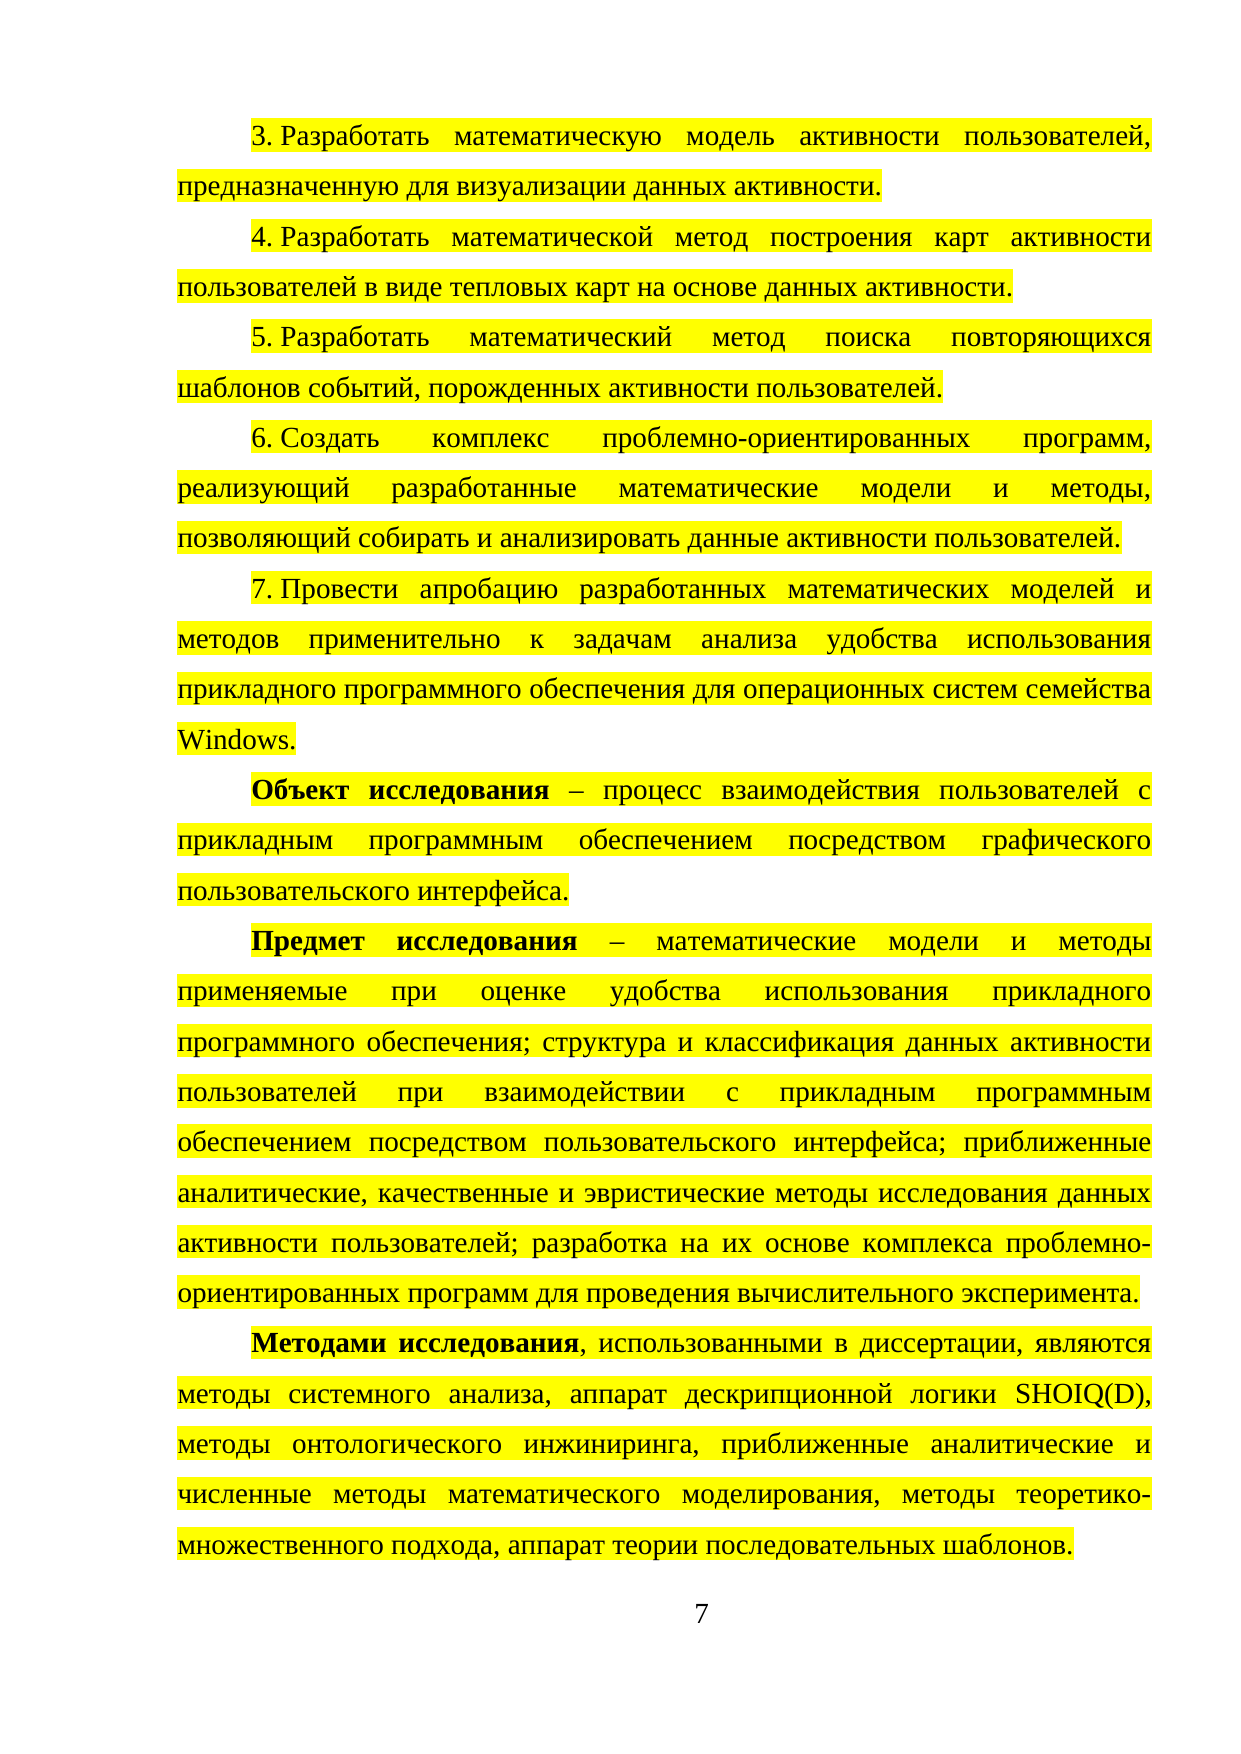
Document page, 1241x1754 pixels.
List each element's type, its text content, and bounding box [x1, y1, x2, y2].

text Методами исследования, использованными в диссертации, являются методы системного анализа, аппарат дескрипционной логики SHOIQ(D), методы онтологического инжиниринга, приближенные аналитические и численные методы математического моделирования, методы теоретико-множественного подхода, аппарат теории последовательных шаблонов. [177, 1326, 1152, 1560]
text 5. Разработать математический метод поиска повторяющихся шаблонов событий, порожденных активности пользователей. [177, 319, 1152, 403]
text Предмет исследования – математические модели и методы применяемые при оценке удобства использования прикладного программного обеспечения; структура и классификация данных активности пользователей при взаимодействии с прикладным программным обеспечением посредством пользовательского интерфейса; приближенные аналитические, качественные и эвристические методы исследования данных активности пользователей; разработка на их основе комплекса проблемно-ориентированных программ для проведения вычислительного эксперимента. [177, 923, 1152, 1309]
text 3. Разработать математическую модель активности пользователей, предназначенную для визуализации данных активности. [177, 118, 1152, 202]
text 7. Провести апробацию разработанных математических моделей и методов применительно к задачам анализа удобства использования прикладного программного обеспечения для операционных систем семейства Windows. [177, 571, 1152, 755]
text Объект исследования – процесс взаимодействия пользователей с прикладным программным обеспечением посредством графического пользовательского интерфейса. [177, 772, 1152, 906]
text 6. Создать комплекс проблемно-ориентированных программ, реализующий разработанные математические модели и методы, позволяющий собирать и анализировать данные активности пользователей. [177, 420, 1152, 554]
text 4. Разработать математической метод построения карт активности пользователей в виде тепловых карт на основе данных активности. [177, 219, 1152, 303]
